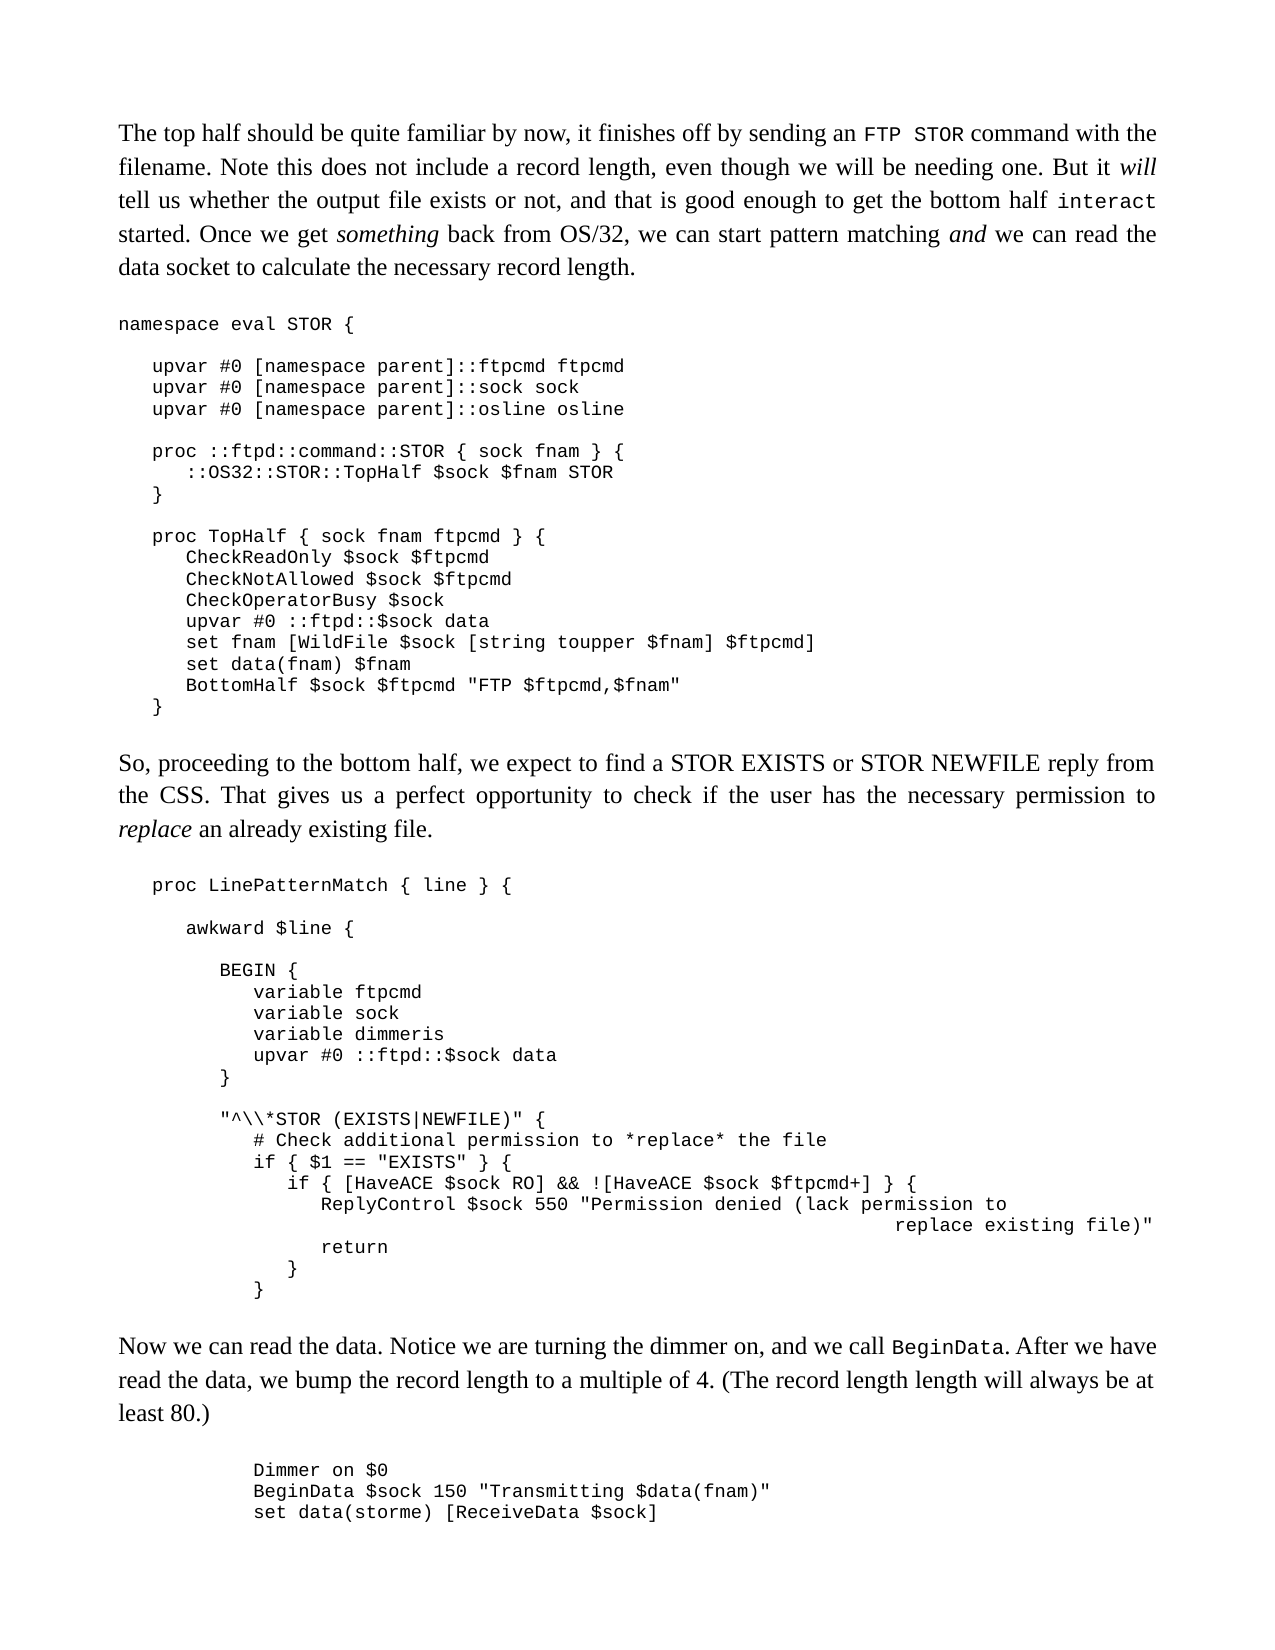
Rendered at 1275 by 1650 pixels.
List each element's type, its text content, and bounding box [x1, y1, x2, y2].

text } [118, 484, 1157, 506]
text return [118, 1237, 1157, 1259]
text if { [HaveACE $sock RO] && ![HaveACE $sock $ftpcmd+] } { [118, 1174, 1157, 1195]
text } [118, 1067, 1157, 1089]
text awkward $line { [118, 919, 1157, 940]
text Now we can read the data. Notice we are turning the dimmer on, and we call BeginData. After we have read the data, we bump the record length to a multiple of 4. (The record length length will always be at least 80.) [118, 1331, 1157, 1426]
text set data(fnam) $fnam [118, 654, 1157, 676]
text BEGIN { [118, 961, 1157, 982]
text upvar #0 [namespace parent]::sock sock [118, 378, 1157, 399]
text upvar #0 ::ftpd::$sock data [118, 1046, 1157, 1067]
text } [118, 1259, 1157, 1280]
text # Check additional permission to *replace* the file [118, 1131, 1157, 1152]
text CheckOperatorBusy $sock [118, 591, 1157, 612]
text upvar #0 [namespace parent]::osline osline [118, 399, 1157, 421]
text set data(storme) [ReceiveData $sock] [118, 1503, 1157, 1524]
text proc ::ftpd::command::STOR { sock fnam } { [118, 442, 1157, 463]
text proc TopHalf { sock fnam ftpcmd } { [118, 527, 1157, 548]
text ReplyControl $sock 550 "Permission denied (lack permission to [118, 1195, 1157, 1216]
text BottomHalf $sock $ftpcmd "FTP $ftpcmd,$fnam" [118, 676, 1157, 697]
text "^\\*STOR (EXISTS|NEWFILE)" { [118, 1110, 1157, 1131]
text upvar #0 [namespace parent]::ftpcmd ftpcmd [118, 357, 1157, 378]
text The top half should be quite familiar by now, it finishes off by sending an FTP STOR command with the filename. Note this does not include a record length, even though we will be needing one. But it will tell us whether the output file exists or not, and that is good enough to get the bottom half interact started. Once we get something back from OS/32, we can start pattern matching and we can read the data socket to calculate the necessary record length. [118, 118, 1157, 281]
text So, proceeding to the bottom half, we expect to find a STOR EXISTS or STOR NEWFILE reply from the CSS. That gives us a perfect opportunity to check if the user has the necessary permission to replace an already existing file. [118, 748, 1157, 842]
text proc LinePatternMatch { line } { [118, 876, 1157, 897]
text CheckNotAllowed $sock $ftpcmd [118, 569, 1157, 591]
text replace existing file)" [118, 1216, 1157, 1237]
text variable sock [118, 1004, 1157, 1025]
text Dimmer on $0 [118, 1460, 1157, 1482]
text set fnam [WildFile $sock [string toupper $fnam] $ftpcmd] [118, 633, 1157, 654]
text variable dimmeris [118, 1025, 1157, 1046]
text } [118, 1280, 1157, 1301]
text if { $1 == "EXISTS" } { [118, 1152, 1157, 1174]
text variable ftpcmd [118, 982, 1157, 1004]
text } [118, 697, 1157, 718]
text CheckReadOnly $sock $ftpcmd [118, 548, 1157, 569]
text BeginData $sock 150 "Transmitting $data(fnam)" [118, 1482, 1157, 1503]
text upvar #0 ::ftpd::$sock data [118, 612, 1157, 633]
text namespace eval STOR { [118, 314, 1157, 336]
text ::OS32::STOR::TopHalf $sock $fnam STOR [118, 463, 1157, 484]
